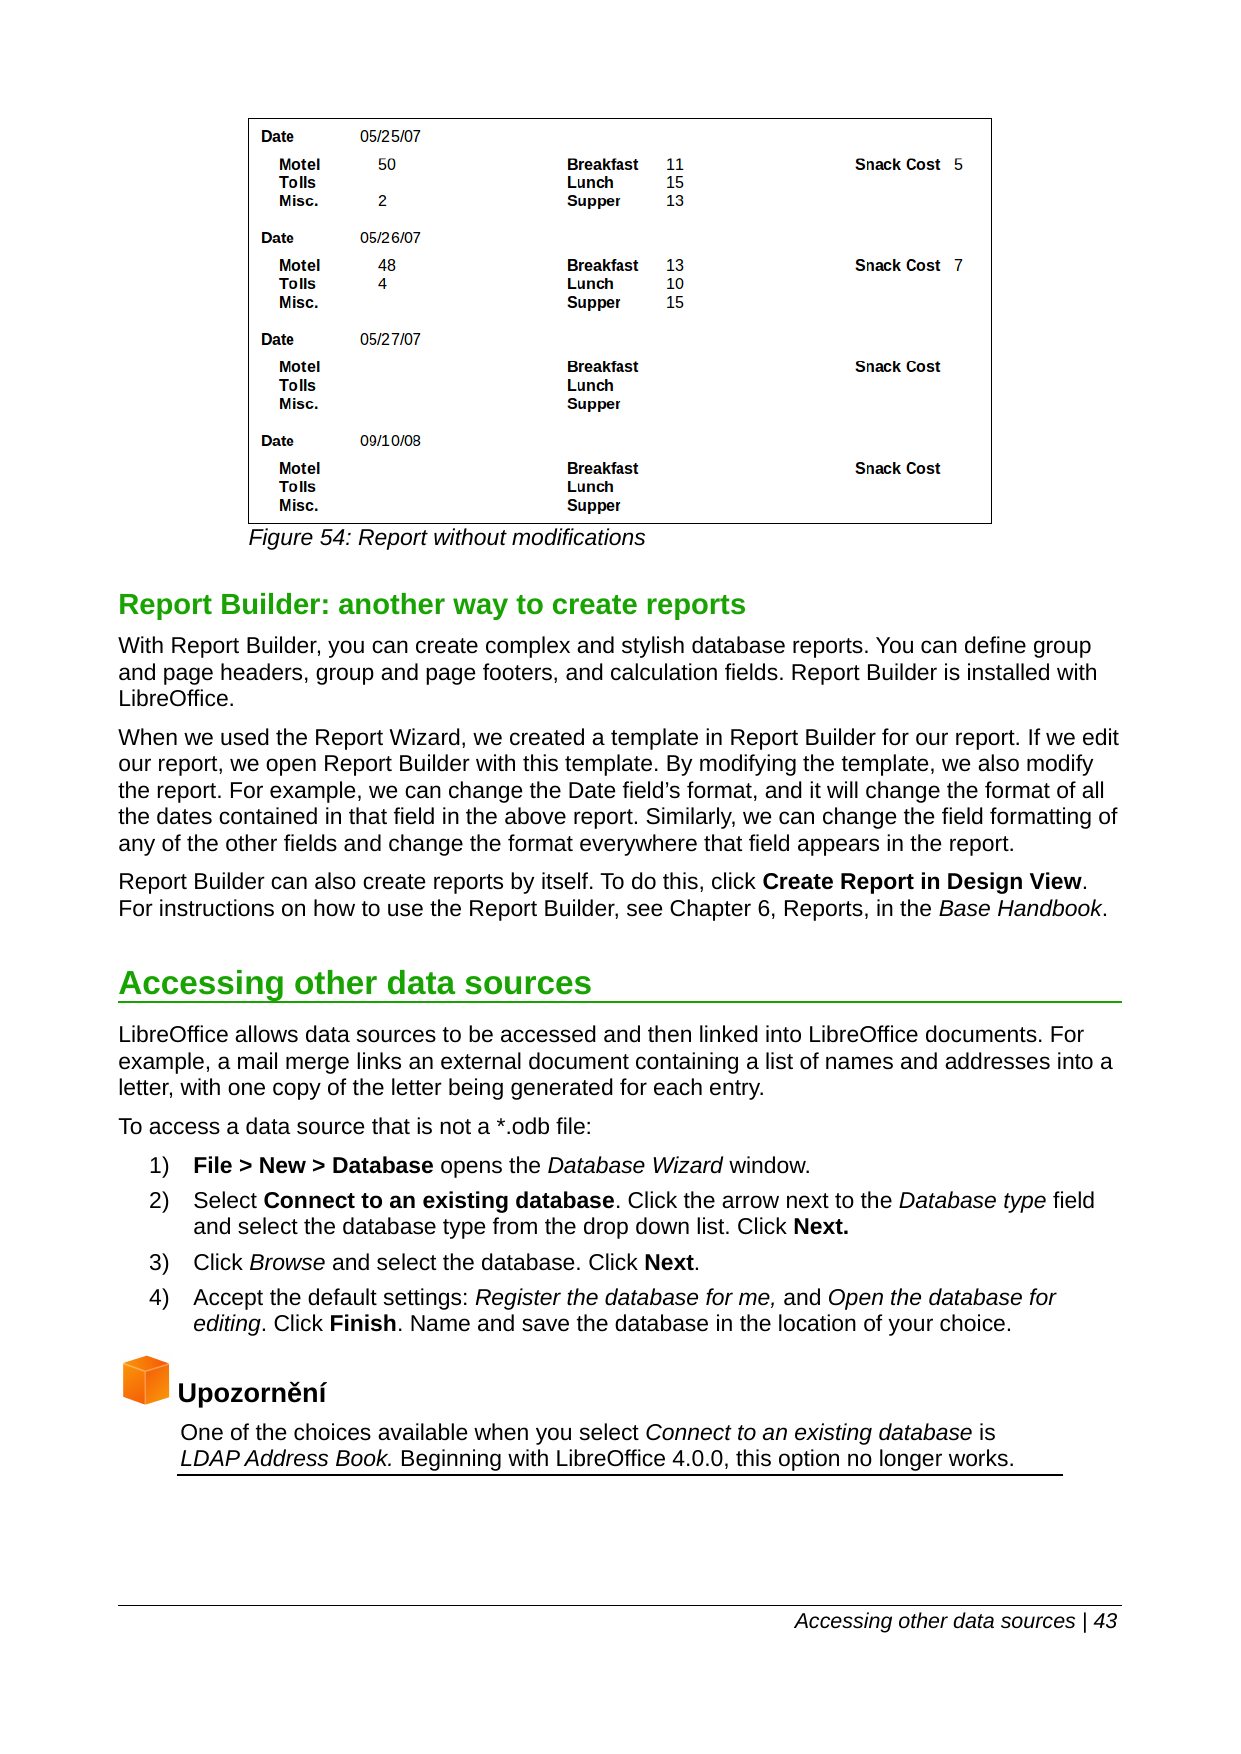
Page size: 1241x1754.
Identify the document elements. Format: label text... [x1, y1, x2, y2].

text With Report Builder, you can create complex and stylish database reports. You can define group and page headers, group and page footers, and calculation fields. Report Builder is installed with LibreOffice. [118, 632, 1122, 712]
text LibreOffice allows data sources to be accessed and then linked into LibreOffice documents. For example, a mail merge links an external document containing a list of names and addresses into a letter, with one copy of the letter being generated for each entry. [118, 1021, 1122, 1100]
picture [119, 1353, 173, 1407]
list Select Connect to an existing database. Click the arrow next to the Database type field and select the database type from the drop down list. Click Next. [169, 1187, 1122, 1239]
text One of the choices available when you select Connect to an existing database is LDAP Address Book. Beginning with LibreOffice 4.0.0, this option no longer works. [177, 1415, 1063, 1474]
text Figure 54: Report without modifications [248, 524, 992, 551]
list To access a data source that is not a *.odb file: [118, 1113, 1122, 1139]
list Click Browse and select the database. Click Next. [169, 1248, 1122, 1275]
subtitle Report Builder: another way to create reports [118, 587, 1122, 621]
list File > New > Database opens the Database Wizard window. [169, 1152, 1122, 1178]
list Accept the default settings: Register the database for me, and Open the database for editing. Click Finish. Name and save the database in the location of your choice. [169, 1284, 1122, 1336]
subtitle Upozornění [118, 1353, 1122, 1408]
text Report Builder can also create reports by itself. To do this, click Create Report in Design View. For instructions on how to use the Report Builder, see Chapter 6, Reports, in the Base Handbook. [118, 868, 1122, 921]
subtitle Accessing other data sources [118, 963, 1122, 1001]
picture [249, 119, 991, 523]
text When we used the Report Wizard, we created a template in Report Builder for our report. If we edit our report, we open Report Builder with this template. By modifying the template, we also modify the report. For example, we can change the Date field’s format, and it will change the format of all the dates contained in that field in the above report. Similarly, we can change the field formatting of any of the other fields and change the format everywhere that field appears in the report. [118, 724, 1122, 856]
